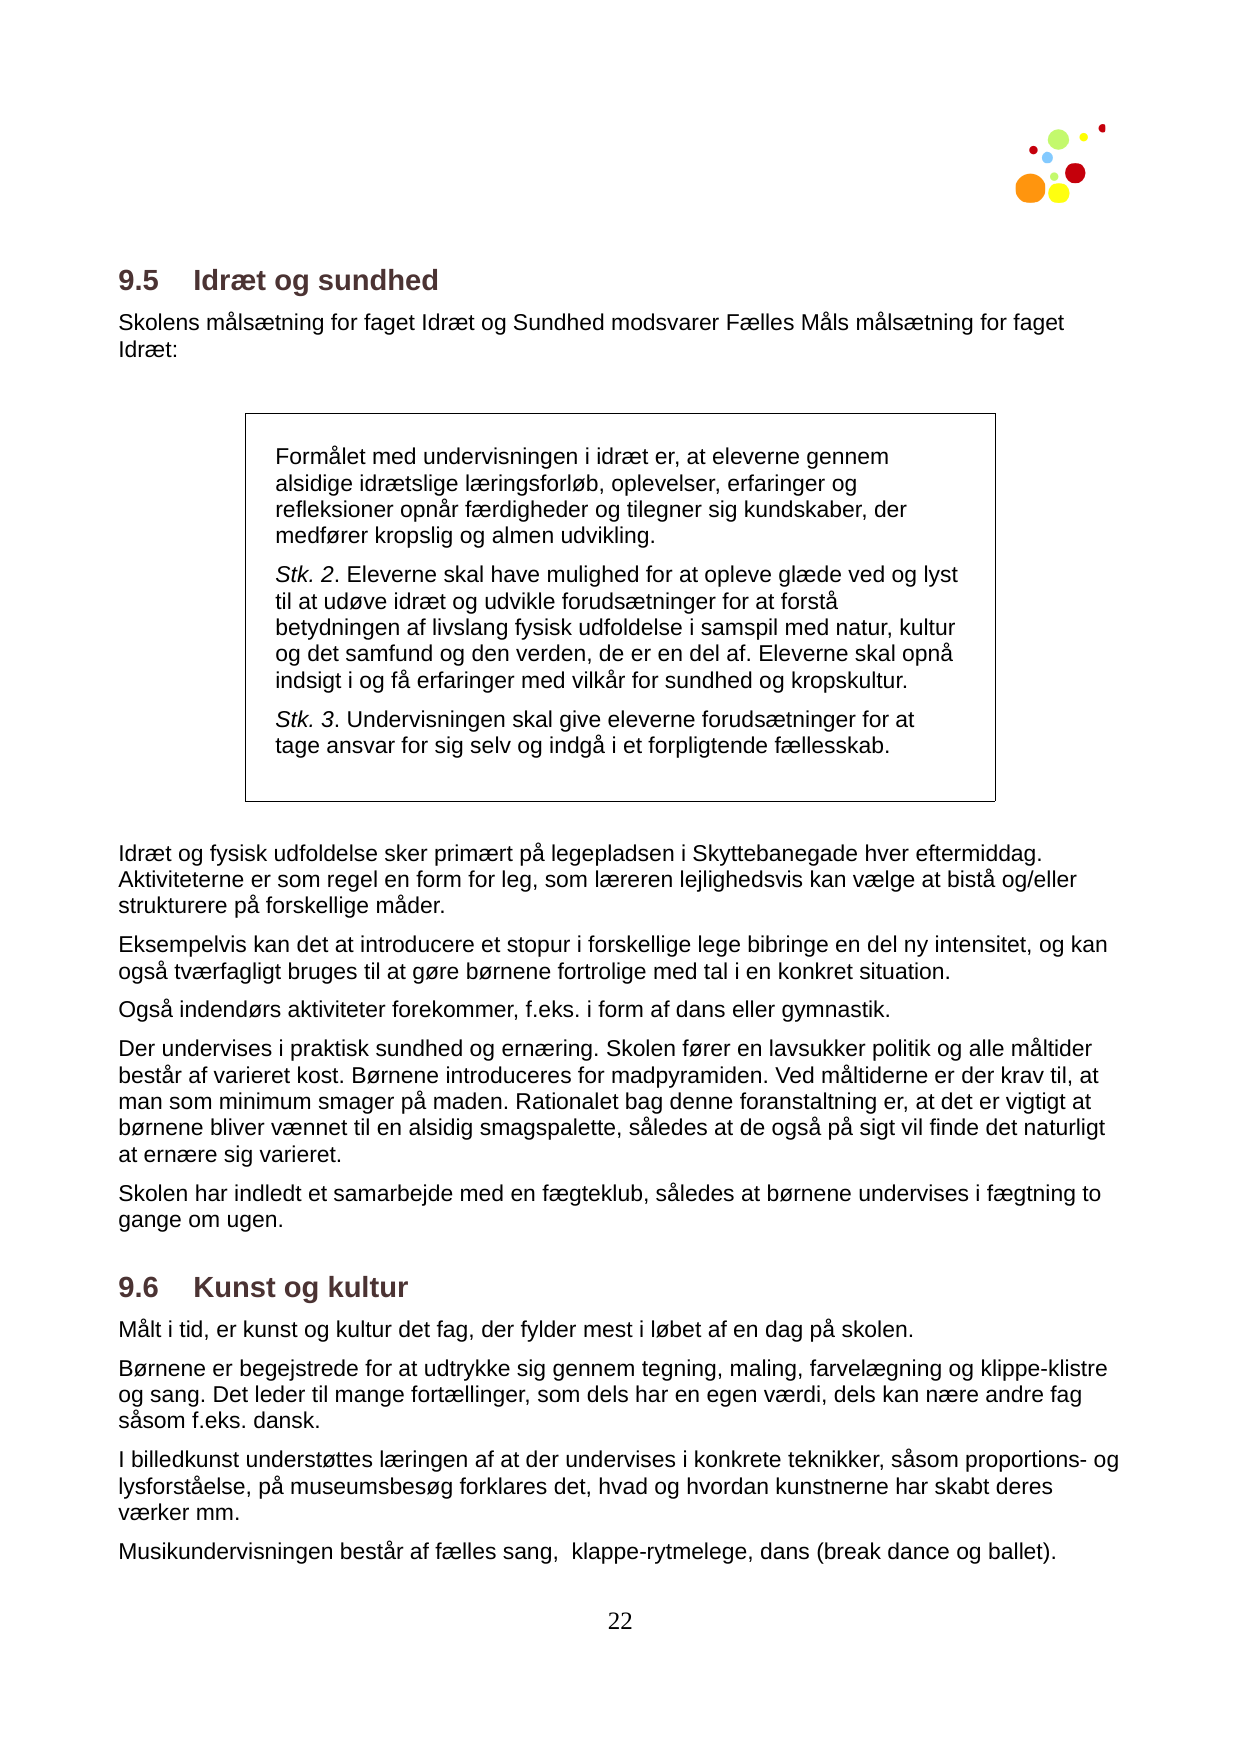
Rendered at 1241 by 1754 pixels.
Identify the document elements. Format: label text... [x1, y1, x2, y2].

text Skolen har indledt et samarbejde med en fægteklub, således at børnene undervises i fægtning to gange om ugen. [118, 1179, 1122, 1232]
text Målt i tid, er kunst og kultur det fag, der fylder mest i løbet af en dag på skolen. [118, 1316, 1122, 1342]
text Også indendørs aktiviteter forekommer, f.eks. i form af dans eller gymnastik. [118, 996, 1122, 1023]
subtitle Kunst og kultur [118, 1270, 1122, 1303]
text Musikundervisningen består af fælles sang, klappe-rytmelege, dans (break dance og ballet). [118, 1538, 1122, 1564]
subtitle Idræt og sundhed [118, 263, 1122, 297]
picture [1015, 124, 1106, 203]
text Idræt og fysisk udfoldelse sker primært på legepladsen i Skyttebanegade hver eftermiddag. Aktiviteterne er som regel en form for leg, som læreren lejlighedsvis kan vælge at bistå og/eller strukturere på forskellige måder. [118, 840, 1122, 919]
table_header Formålet med undervisningen i idræt er, at eleverne gennem alsidige idrætslige læringsforløb, oplevelser, erfaringer og refleksioner opnår færdigheder og tilegner sig kundskaber, der medfører kropslig og almen udvikling. Stk. 2. Eleverne skal have mulighed for at opleve glæde ved og lyst til at udøve idræt og udvikle forudsætninger for at forstå betydningen af livslang fysisk udfoldelse i samspil med natur, kultur og det samfund og den verden, de er en del af. Eleverne skal opnå indsigt i og få erfaringer med vilkår for sundhed og kropskultur. Stk. 3. Undervisningen skal give eleverne forudsætninger for at tage ansvar for sig selv og indgå i et forpligtende fællesskab. [246, 414, 995, 801]
text I billedkunst understøttes læringen af at der undervises i konkrete teknikker, såsom proportions- og lysforståelse, på museumsbesøg forklares det, hvad og hvordan kunstnerne har skabt deres værker mm. [118, 1446, 1122, 1525]
text Skolens målsætning for faget Idræt og Sundhed modsvarer Fælles Måls målsætning for faget Idræt: [118, 309, 1122, 362]
text Der undervises i praktisk sundhed og ernæring. Skolen fører en lavsukker politik og alle måltider består af varieret kost. Børnene introduceres for madpyramiden. Ved måltiderne er der krav til, at man som minimum smager på maden. Rationalet bag denne foranstaltning er, at det er vigtigt at børnene bliver vænnet til en alsidig smagspalette, således at de også på sigt vil finde det naturligt at ernære sig varieret. [118, 1035, 1122, 1167]
text Børnene er begejstrede for at udtrykke sig gennem tegning, maling, farvelægning og klippe-klistre og sang. Det leder til mange fortællinger, som dels har en egen værdi, dels kan nære andre fag såsom f.eks. dansk. [118, 1355, 1122, 1434]
text Eksempelvis kan det at introducere et stopur i forskellige lege bibringe en del ny intensitet, og kan også tværfagligt bruges til at gøre børnene fortrolige med tal i en konkret situation. [118, 931, 1122, 984]
